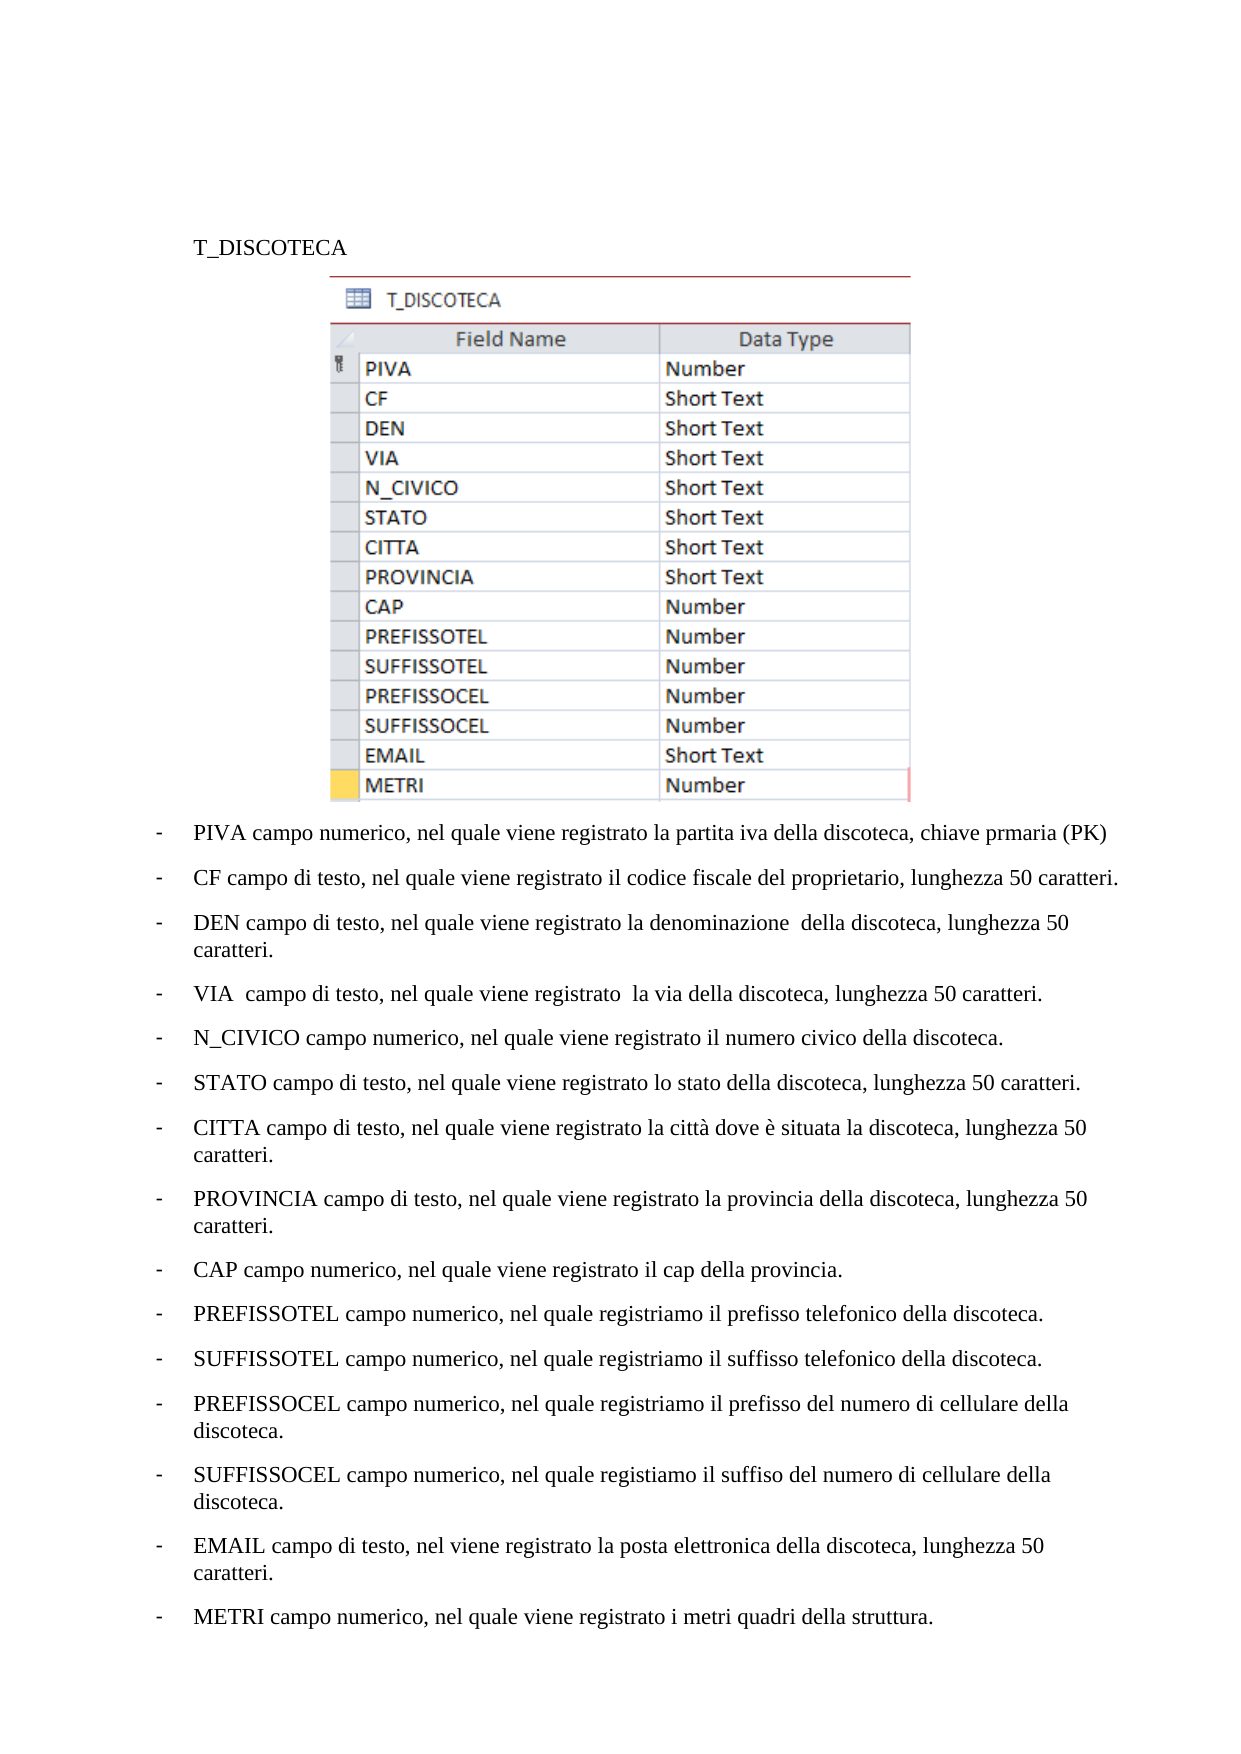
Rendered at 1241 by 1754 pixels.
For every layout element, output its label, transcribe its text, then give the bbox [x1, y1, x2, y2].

list EMAIL campo di testo, nel viene registrato la posta elettronica della discoteca, lunghezza 50 caratteri. [156, 1531, 1122, 1585]
list PROVINCIA campo di testo, nel quale viene registrato la provincia della discoteca, lunghezza 50 caratteri. [156, 1184, 1122, 1238]
list PIVA campo numerico, nel quale viene registrato la partita iva della discoteca, chiave prmaria (PK) [156, 818, 1122, 846]
list T_DISCOTECA [193, 234, 1122, 260]
list STATO campo di testo, nel quale viene registrato lo stato della discoteca, lunghezza 50 caratteri. [156, 1068, 1122, 1096]
list N_CIVICO campo numerico, nel quale viene registrato il numero civico della discoteca. [156, 1023, 1122, 1051]
list SUFFISSOCEL campo numerico, nel quale registiamo il suffiso del numero di cellulare della discoteca. [156, 1460, 1122, 1514]
list SUFFISSOTEL campo numerico, nel quale registriamo il suffisso telefonico della discoteca. [156, 1344, 1122, 1372]
list PREFISSOCEL campo numerico, nel quale registriamo il prefisso del numero di cellulare della discoteca. [156, 1389, 1122, 1443]
list CF campo di testo, nel quale viene registrato il codice fiscale del proprietario, lunghezza 50 caratteri. [156, 863, 1122, 891]
list CAP campo numerico, nel quale viene registrato il cap della provincia. [156, 1255, 1122, 1283]
list PREFISSOTEL campo numerico, nel quale registriamo il prefisso telefonico della discoteca. [156, 1299, 1122, 1328]
list VIA campo di testo, nel quale viene registrato la via della discoteca, lunghezza 50 caratteri. [156, 979, 1122, 1007]
list METRI campo numerico, nel quale viene registrato i metri quadri della struttura. [156, 1602, 1122, 1630]
list CITTA campo di testo, nel quale viene registrato la città dove è situata la discoteca, lunghezza 50 caratteri. [156, 1113, 1122, 1167]
list DEN campo di testo, nel quale viene registrato la denominazione della discoteca, lunghezza 50 caratteri. [156, 908, 1122, 962]
